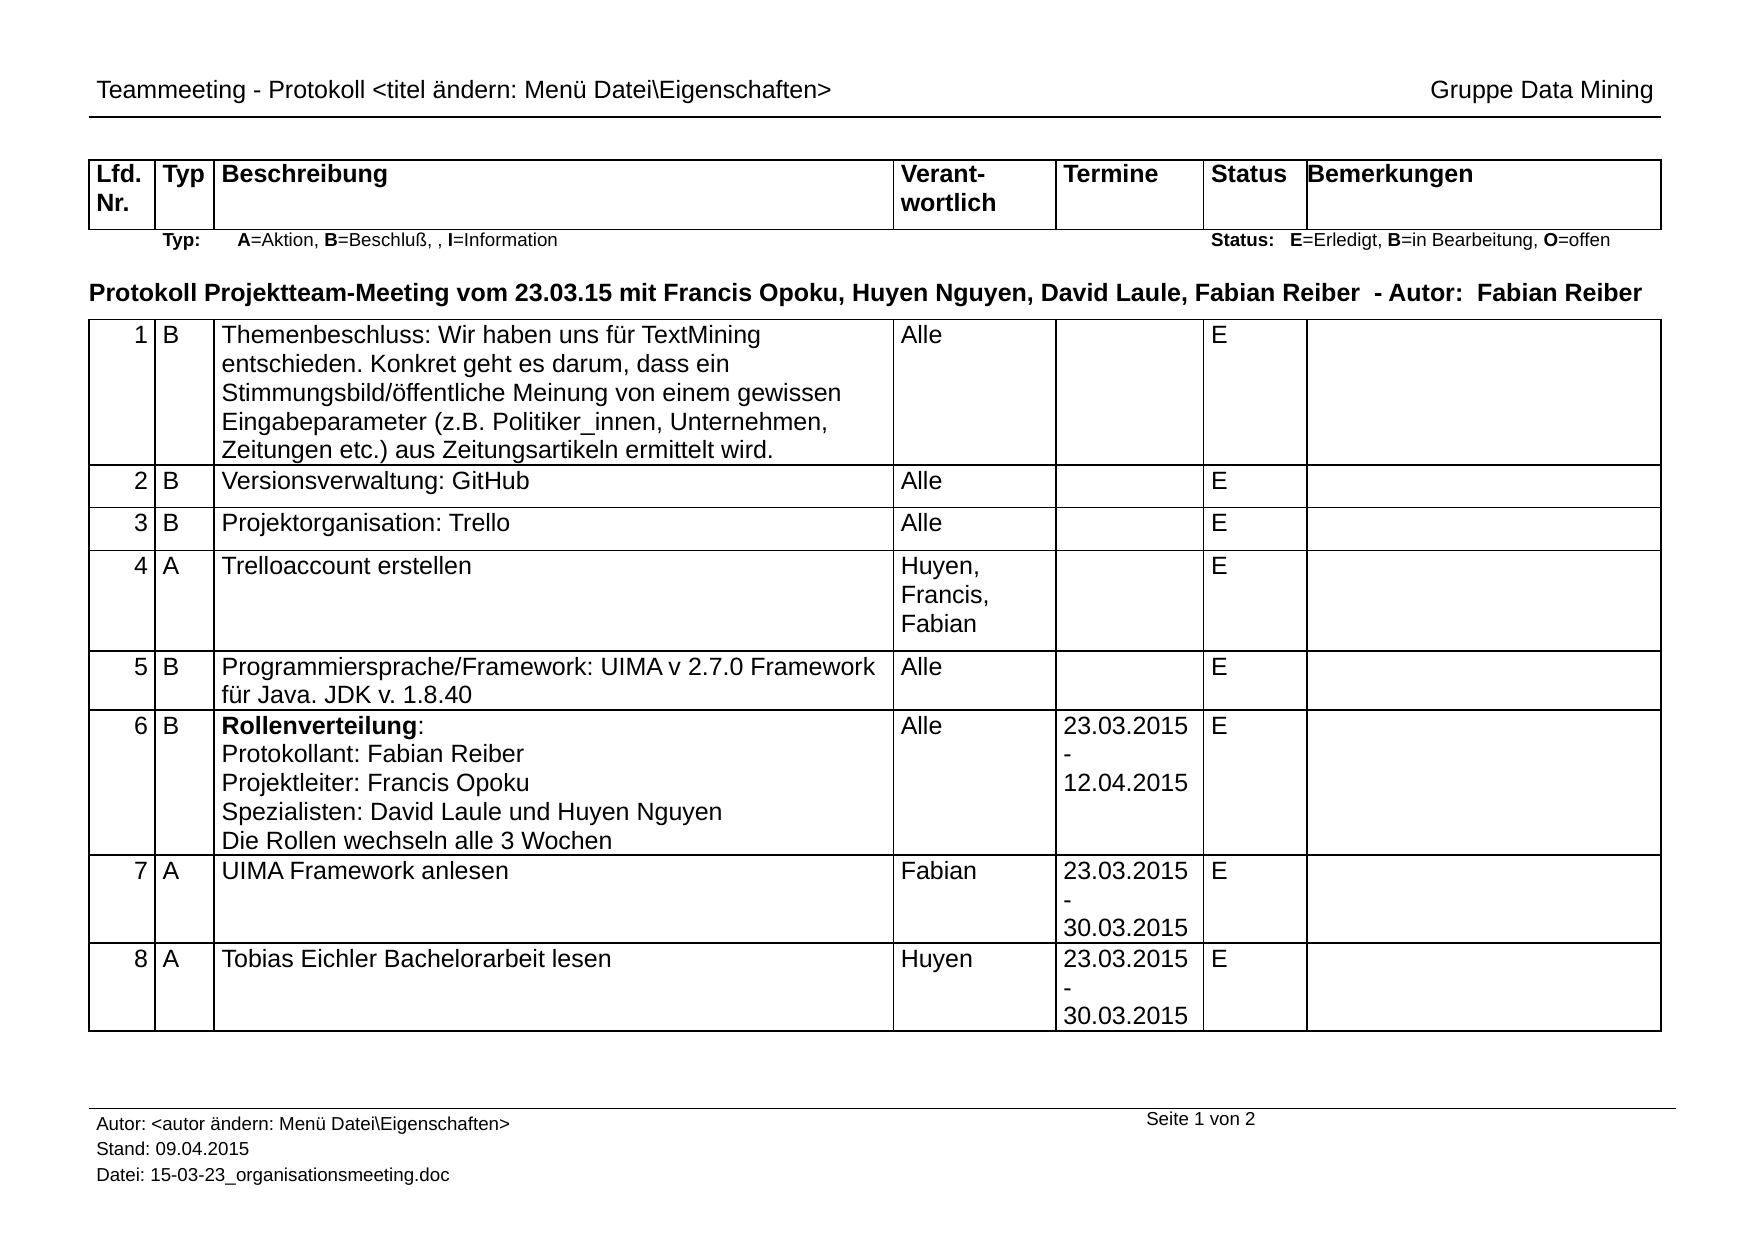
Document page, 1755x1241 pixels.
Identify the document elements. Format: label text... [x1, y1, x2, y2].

table_cell [1308, 551, 1660, 650]
table_cell Huyen [894, 944, 1055, 1030]
table_cell Programmiersprache/Framework: UIMA v 2.7.0 Framework für Java. JDK v. 1.8.40 [215, 652, 893, 709]
table_cell [1308, 711, 1660, 854]
table_cell Alle [894, 711, 1055, 854]
table_cell 8 [90, 944, 154, 1030]
table_cell 23.03.2015-30.03.2015 [1057, 944, 1203, 1030]
table_cell E [1204, 508, 1306, 550]
table_cell Rollenverteilung: Protokollant: Fabian Reiber Projektleiter: Francis Opoku Spezialisten: David Laule und Huyen Nguyen Die Rollen wechseln alle 3 Wochen [215, 711, 893, 854]
table_header Alle [894, 320, 1055, 464]
table_header Themenbeschluss: Wir haben uns für TextMining entschieden. Konkret geht es darum, dass ein Stimmungsbild/öffentliche Meinung von einem gewissen Eingabeparameter (z.B. Politiker_innen, Unternehmen, Zeitungen etc.) aus Zeitungsartikeln ermittelt wird. [215, 320, 893, 464]
table_cell 5 [90, 652, 154, 709]
table_cell Alle [894, 508, 1055, 550]
table_cell E [1204, 944, 1306, 1030]
table_cell 6 [90, 711, 154, 854]
table_cell [1057, 551, 1203, 650]
table_cell Projektorganisation: Trello [215, 508, 893, 550]
table_cell [1308, 508, 1660, 550]
table_header E [1204, 320, 1306, 464]
table_cell Tobias Eichler Bachelorarbeit lesen [215, 944, 893, 1030]
table_cell B [156, 466, 213, 507]
table_cell [1057, 652, 1203, 709]
table_cell E [1204, 711, 1306, 854]
table_cell [1308, 856, 1660, 942]
table_header [1057, 320, 1203, 464]
table_header [1308, 320, 1660, 464]
table_cell B [156, 508, 213, 550]
table_cell B [156, 652, 213, 709]
table_cell [1308, 944, 1660, 1030]
table_cell 7 [90, 856, 154, 942]
table_cell 3 [90, 508, 154, 550]
table_cell Versionsverwaltung: GitHub [215, 466, 893, 507]
table_cell A [156, 856, 213, 942]
table_cell B [156, 711, 213, 854]
table_cell Alle [894, 466, 1055, 507]
table_cell E [1204, 652, 1306, 709]
table_cell Huyen, Francis, Fabian [894, 551, 1055, 650]
table_cell 23.03.2015-30.03.2015 [1057, 856, 1203, 942]
table_cell 23.03.2015-12.04.2015 [1057, 711, 1203, 854]
table_cell A [156, 551, 213, 650]
table_cell Alle [894, 652, 1055, 709]
text Protokoll Projektteam-Meeting vom 23.03.15 mit Francis Opoku, Huyen Nguyen, David Laule, Fabian Reiber - Autor: Fabian Reiber [89, 277, 1666, 306]
table_header B [156, 320, 213, 464]
table_cell 2 [90, 466, 154, 507]
table_cell UIMA Framework anlesen [215, 856, 893, 942]
table_cell A [156, 944, 213, 1030]
table_cell E [1204, 856, 1306, 942]
table_cell Trelloaccount erstellen [215, 551, 893, 650]
table_cell [1057, 466, 1203, 507]
table_cell [1057, 508, 1203, 550]
table_cell 4 [90, 551, 154, 650]
table_cell E [1204, 551, 1306, 650]
table_cell [1308, 466, 1660, 507]
table_cell E [1204, 466, 1306, 507]
table_header 1 [90, 320, 154, 464]
table_cell [1308, 652, 1660, 709]
table_cell Fabian [894, 856, 1055, 942]
